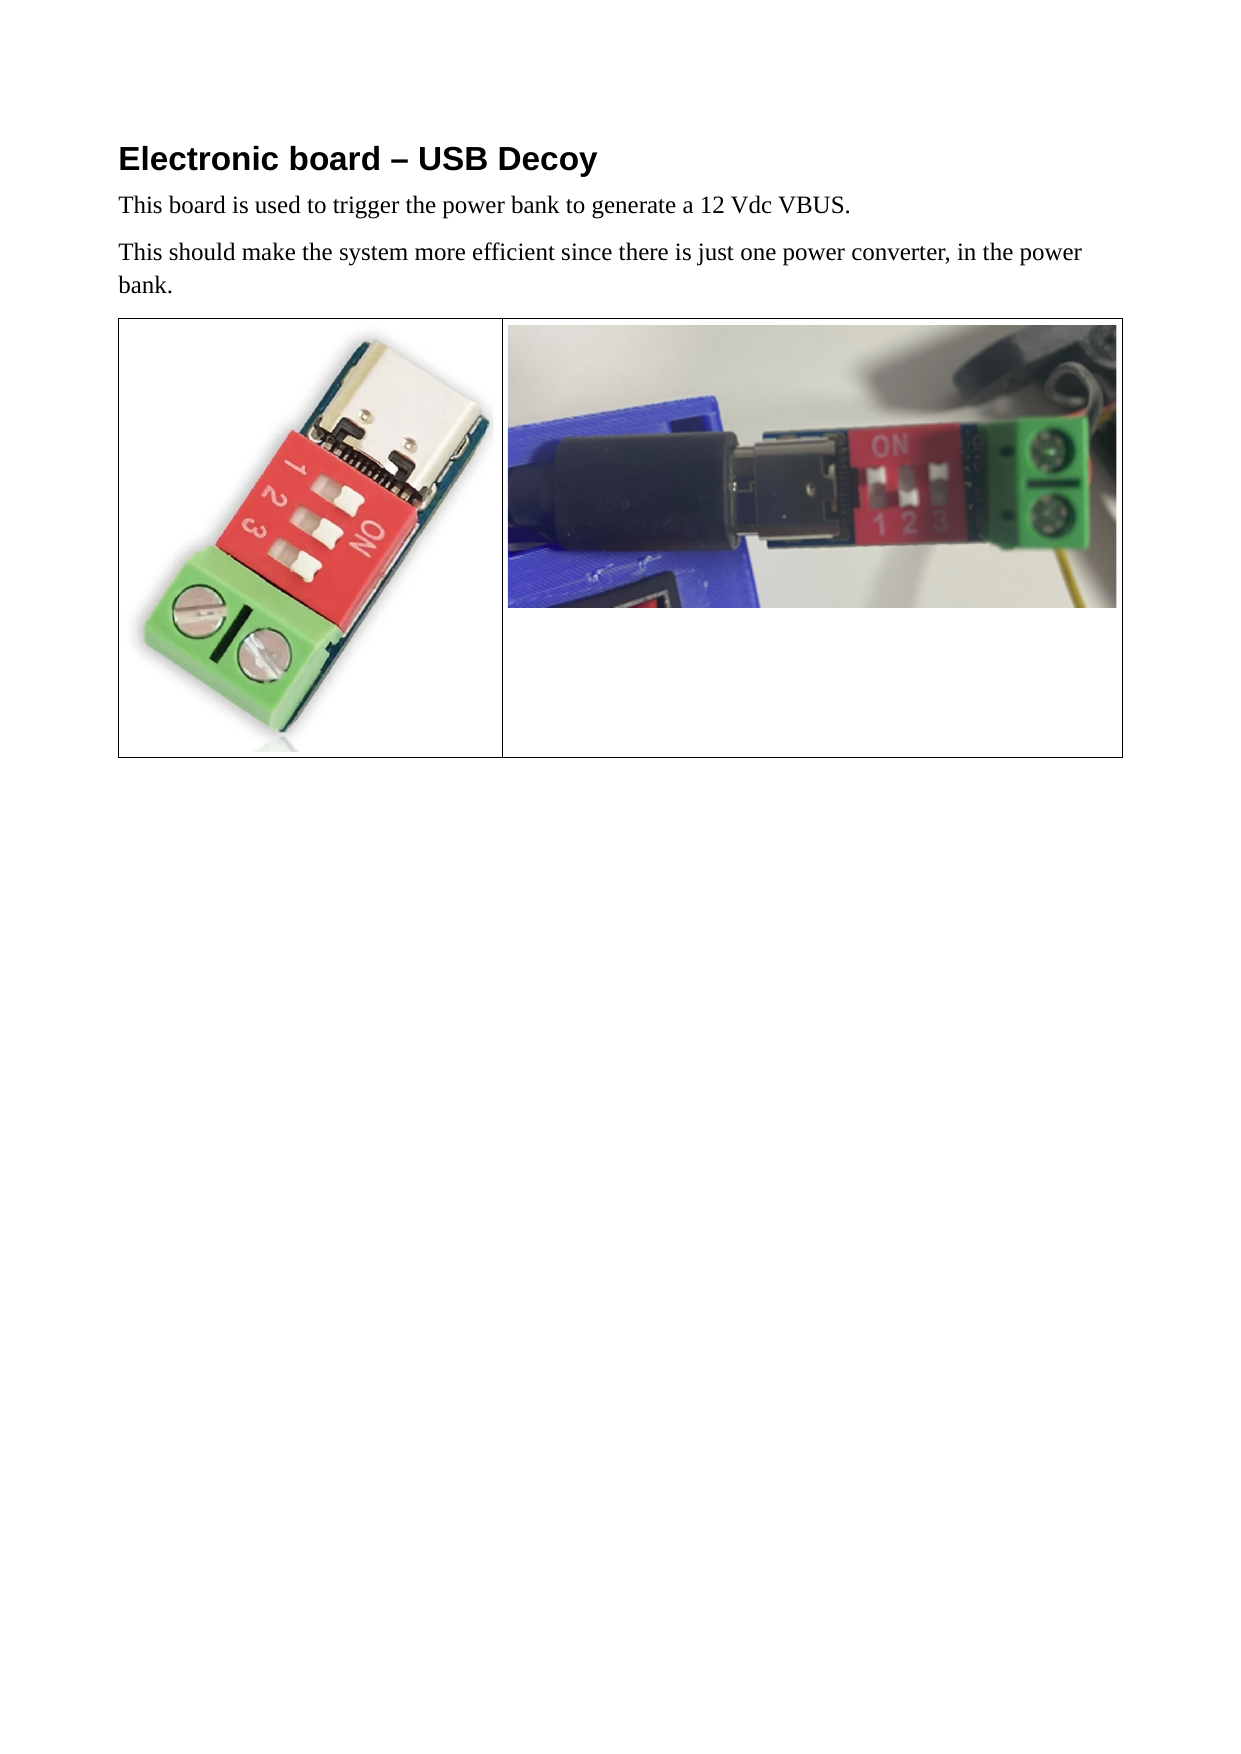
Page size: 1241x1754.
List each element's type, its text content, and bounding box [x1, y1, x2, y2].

text This board is used to trigger the power bank to generate a 12 Vdc VBUS. [118, 190, 1122, 219]
picture [507, 325, 1117, 608]
text This should make the system more efficient since there is just one power converter, in the power bank. [118, 237, 1122, 299]
picture [123, 325, 494, 752]
table_header [119, 319, 502, 757]
table_header [503, 319, 1122, 757]
subtitle Electronic board – USB Decoy [118, 139, 1122, 177]
